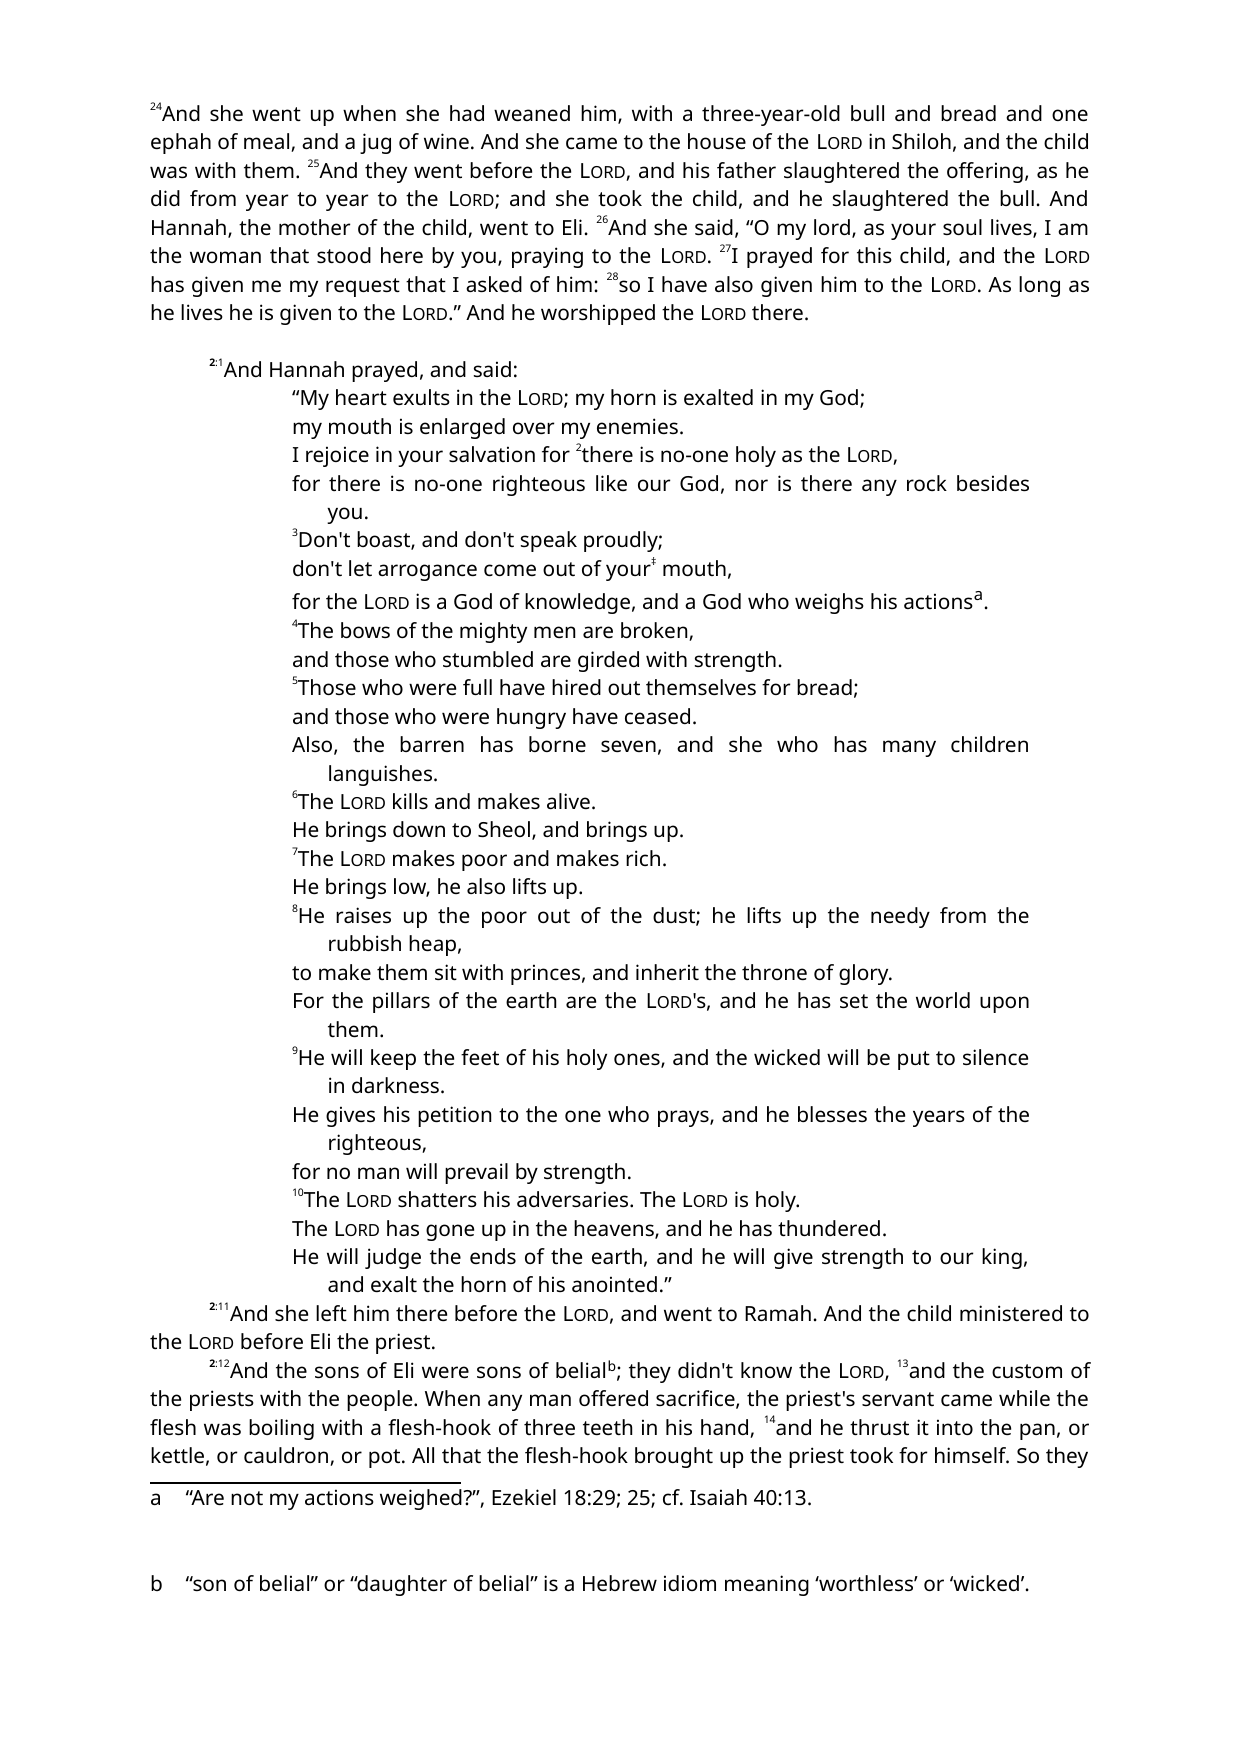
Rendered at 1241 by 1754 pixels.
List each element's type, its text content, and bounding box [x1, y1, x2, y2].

text 1:21And the man Elkanah, and all his house, went up to offer the sacrifice of the days in Shiloh, and to redeem all his vows and all the tithes of his hand. 22And Hannah didn't go up, because she said to her husband, “Until the child comes up when I have weaned him, that he may appear before the Lord, and stay there forever.” 23And Elkanah her husband said to her, “Do what is good in your eyes; wait until you have weaned him; only may the Lord confirm what goes forth from your mouth.” And the woman waited and nursed her son until she weaned him. 24And she went up when she had weaned him, with a three-year-old bull and bread and one ephah of meal, and a jug of wine. And she came to the house of the Lord in Shiloh, and the child was with them. 25And they went before the Lord, and his father slaughtered the offering, as he did from year to year to the Lord; and she took the child, and he slaughtered the bull. And Hannah, the mother of the child, went to Eli. 26And she said, “O my lord, as your soul lives, I am the woman that stood here by you, praying to the Lord. 27I prayed for this child, and the Lord has given me my request that I asked of him: 28so I have also given him to the Lord. As long as he lives he is given to the Lord.” And he worshipped the Lord there. [150, 99, 1090, 327]
text 5Those who were full have hired out themselves for bread; [292, 673, 1031, 702]
text 2:11And she left him there before the Lord, and went to Ramah. And the child ministered to the Lord before Eli the priest. [150, 1299, 1090, 1356]
text my mouth is enlarged over my enemies. [292, 412, 1031, 440]
text “Are not my actions weighed?”, Ezekiel 18:29; 25; cf. Isaiah 40:13. [150, 1483, 1090, 1511]
text 7The Lord makes poor and makes rich. [292, 844, 1031, 872]
text 3Don't boast, and don't speak proudly; [292, 526, 1031, 554]
text 10The Lord shatters his adversaries. The Lord is holy. [292, 1185, 1031, 1214]
text He gives his petition to the one who prays, and he blesses the years of the righteous, [292, 1100, 1031, 1157]
text and those who stumbled are girded with strength. [292, 645, 1031, 673]
text 9He will keep the feet of his holy ones, and the wicked will be put to silence in darkness. [292, 1043, 1031, 1100]
text The Lord has gone up in the heavens, and he has thundered. [292, 1214, 1031, 1242]
text 4The bows of the mighty men are broken, [292, 617, 1031, 645]
text “son of belial” or “daughter of belial” is a Hebrew idiom meaning ‘worthless’ or ‘wicked’. [150, 1569, 1090, 1597]
text He brings down to Sheol, and brings up. [292, 816, 1031, 844]
text for no man will prevail by strength. [292, 1157, 1031, 1185]
text 2:1And Hannah prayed, and said: [150, 355, 1090, 383]
text for the Lord is a God of knowledge, and a God who weighs his actions. [292, 582, 1031, 617]
text I rejoice in your salvation for 2there is no-one holy as the Lord, [292, 440, 1031, 469]
text to make them sit with princes, and inherit the throne of glory. [292, 958, 1031, 986]
text for there is no-one righteous like our God, nor is there any rock besides you. [292, 469, 1031, 526]
text 2:12And the sons of Eli were sons of belial; they didn't know the Lord, 13and the custom of the priests with the people. When any man offered sacrifice, the priest's servant came while the flesh was boiling with a flesh-hook of three teeth in his hand, 14and he thrust it into the pan, or kettle, or cauldron, or pot. All that the flesh-hook brought up the priest took for himself. So they did in Shiloh to all the Israelites that came to sacrifice to the Lord: 15even before they burnt the fat, the priest's servant came, and said to the man that sacrificed, “Give flesh to roast for the priest; because he will not have boiled flesh from the pan from you.” 16And the man who was sacrificing said to him, “Let the fat be burnt first, and take as much as your soul desires,” and he said, “No, for you must give it to me now, and if not, I will take it by force.” 17And the sin of the young men was very great before the Lord, for they despised the offering of the Lord. [150, 1356, 1090, 1470]
text 6The Lord kills and makes alive. [292, 787, 1031, 816]
text and those who were hungry have ceased. [292, 702, 1031, 730]
text For the pillars of the earth are the Lord's, and he has set the world upon them. [292, 986, 1031, 1043]
text Also, the barren has borne seven, and she who has many children languishes. [292, 730, 1031, 787]
text “My heart exults in the Lord; my horn is exalted in my God; [292, 383, 1031, 412]
text don't let arrogance come out of your‡ mouth, [292, 554, 1031, 582]
text He brings low, he also lifts up. [292, 872, 1031, 901]
text He will judge the ends of the earth, and he will give strength to our king, and exalt the horn of his anointed.” [292, 1242, 1031, 1299]
text 8He raises up the poor out of the dust; he lifts up the needy from the rubbish heap, [292, 901, 1031, 958]
